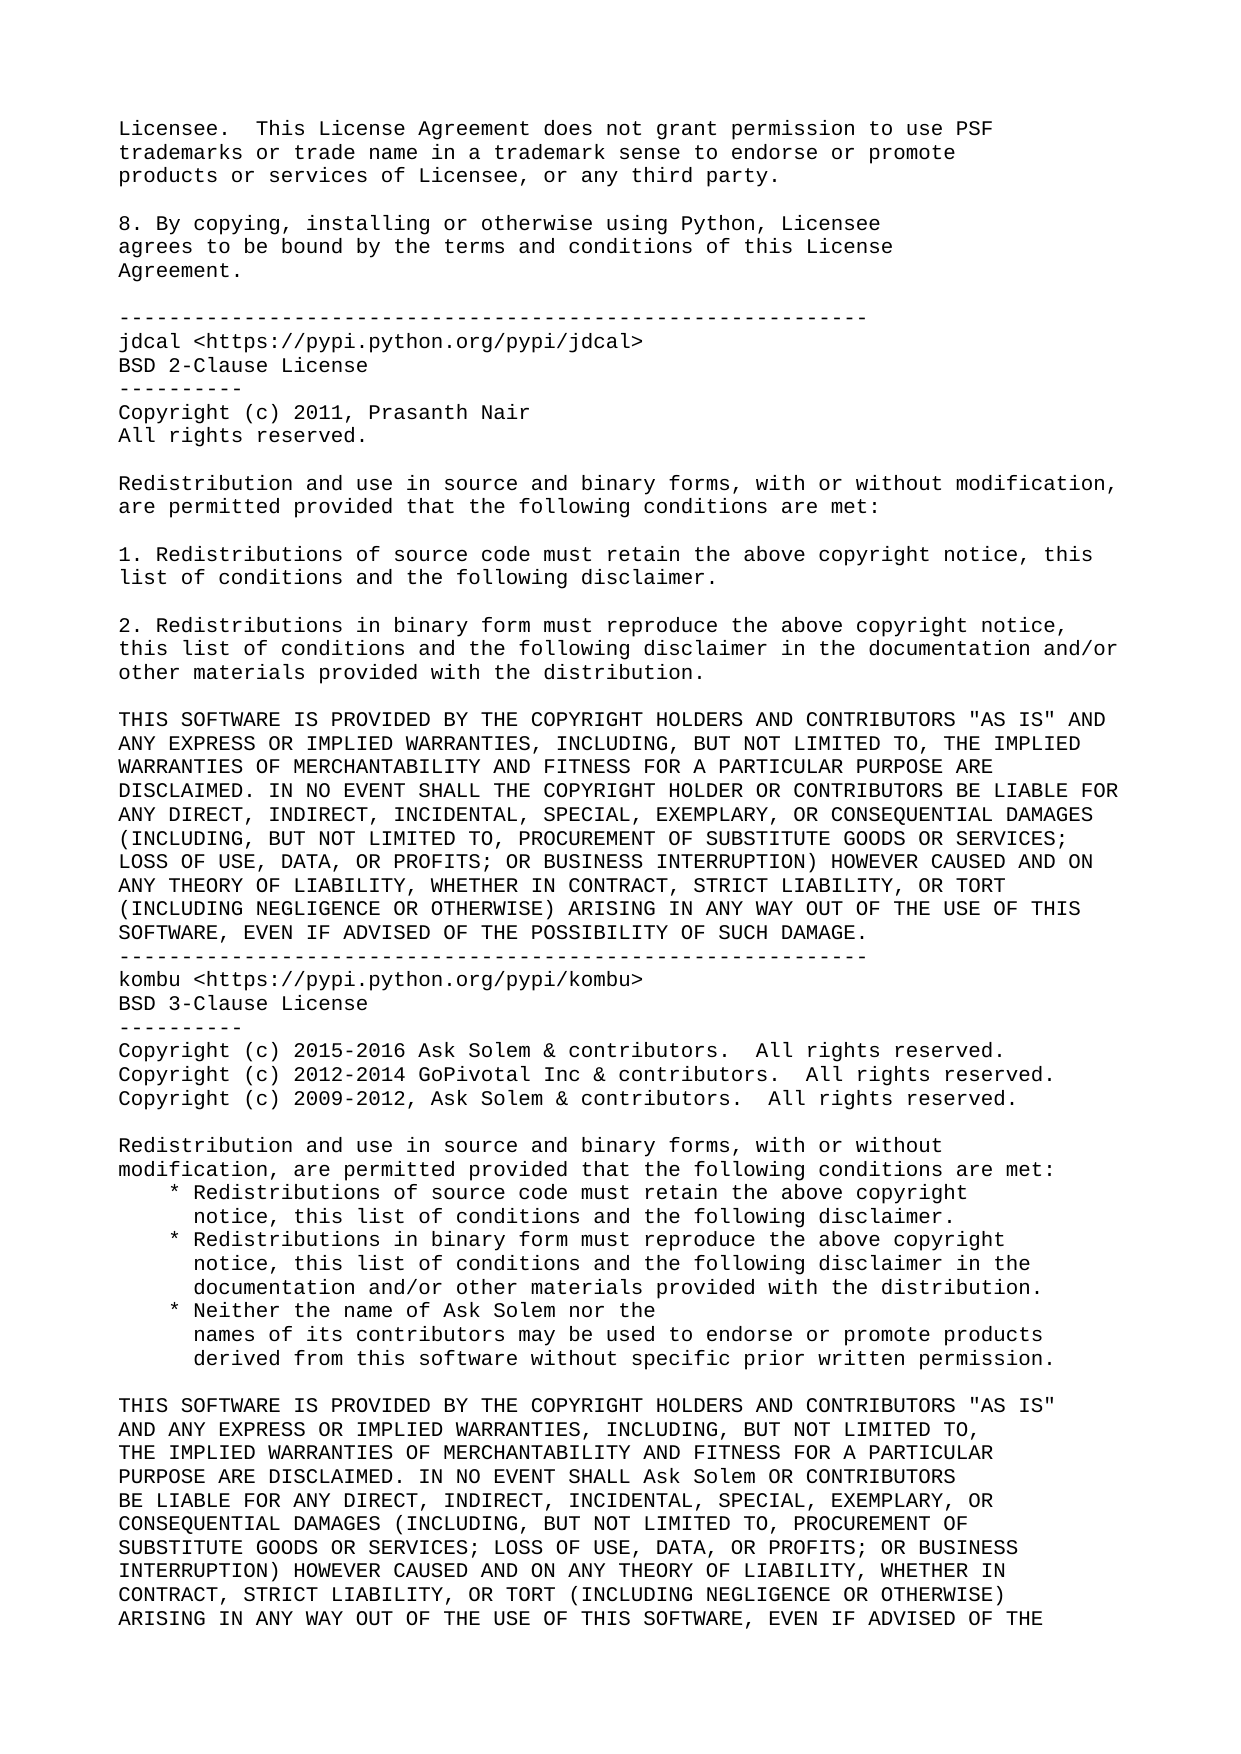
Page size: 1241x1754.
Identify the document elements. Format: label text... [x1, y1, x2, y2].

text trademarks or trade name in a trademark sense to endorse or promote [118, 142, 1122, 165]
text Copyright (c) 2015-2016 Ask Solem & contributors. All rights reserved. [118, 1040, 1122, 1064]
text THIS SOFTWARE IS PROVIDED BY THE COPYRIGHT HOLDERS AND CONTRIBUTORS "AS IS" [118, 1395, 1122, 1419]
text PURPOSE ARE DISCLAIMED. IN NO EVENT SHALL Ask Solem OR CONTRIBUTORS [118, 1466, 1122, 1489]
text ---------- [118, 378, 1122, 402]
text agrees to be bound by the terms and conditions of this License [118, 236, 1122, 260]
text modification, are permitted provided that the following conditions are met: [118, 1158, 1122, 1182]
text THE IMPLIED WARRANTIES OF MERCHANTABILITY AND FITNESS FOR A PARTICULAR [118, 1442, 1122, 1466]
text ARISING IN ANY WAY OUT OF THE USE OF THIS SOFTWARE, EVEN IF ADVISED OF THE [118, 1608, 1122, 1631]
text 2. Redistributions in binary form must reproduce the above copyright notice, this list of conditions and the following disclaimer in the documentation and/or other materials provided with the distribution. [118, 615, 1122, 686]
text INTERRUPTION) HOWEVER CAUSED AND ON ANY THEORY OF LIABILITY, WHETHER IN [118, 1561, 1122, 1584]
text THIS SOFTWARE IS PROVIDED BY THE COPYRIGHT HOLDERS AND CONTRIBUTORS "AS IS" AND ANY EXPRESS OR IMPLIED WARRANTIES, INCLUDING, BUT NOT LIMITED TO, THE IMPLIED WARRANTIES OF MERCHANTABILITY AND FITNESS FOR A PARTICULAR PURPOSE ARE DISCLAIMED. IN NO EVENT SHALL THE COPYRIGHT HOLDER OR CONTRIBUTORS BE LIABLE FOR ANY DIRECT, INDIRECT, INCIDENTAL, SPECIAL, EXEMPLARY, OR CONSEQUENTIAL DAMAGES (INCLUDING, BUT NOT LIMITED TO, PROCUREMENT OF SUBSTITUTE GOODS OR SERVICES; LOSS OF USE, DATA, OR PROFITS; OR BUSINESS INTERRUPTION) HOWEVER CAUSED AND ON ANY THEORY OF LIABILITY, WHETHER IN CONTRACT, STRICT LIABILITY, OR TORT (INCLUDING NEGLIGENCE OR OTHERWISE) ARISING IN ANY WAY OUT OF THE USE OF THIS SOFTWARE, EVEN IF ADVISED OF THE POSSIBILITY OF SUCH DAMAGE. [118, 709, 1122, 946]
text BSD 3-Clause License [118, 993, 1122, 1017]
text documentation and/or other materials provided with the distribution. [118, 1277, 1122, 1300]
text ------------------------------------------------------------ [118, 307, 1122, 331]
text Copyright (c) 2009-2012, Ask Solem & contributors. All rights reserved. [118, 1088, 1122, 1111]
text * Redistributions in binary form must reproduce the above copyright [118, 1229, 1122, 1253]
text SUBSTITUTE GOODS OR SERVICES; LOSS OF USE, DATA, OR PROFITS; OR BUSINESS [118, 1537, 1122, 1561]
text Copyright (c) 2011, Prasanth Nair [118, 402, 1122, 426]
text CONSEQUENTIAL DAMAGES (INCLUDING, BUT NOT LIMITED TO, PROCUREMENT OF [118, 1513, 1122, 1537]
text BE LIABLE FOR ANY DIRECT, INDIRECT, INCIDENTAL, SPECIAL, EXEMPLARY, OR [118, 1489, 1122, 1513]
text * Neither the name of Ask Solem nor the [118, 1300, 1122, 1324]
text Redistribution and use in source and binary forms, with or without [118, 1135, 1122, 1158]
text 8. By copying, installing or otherwise using Python, Licensee [118, 213, 1122, 236]
text Redistribution and use in source and binary forms, with or without modification, are permitted provided that the following conditions are met: [118, 473, 1122, 520]
text CONTRACT, STRICT LIABILITY, OR TORT (INCLUDING NEGLIGENCE OR OTHERWISE) [118, 1584, 1122, 1608]
text notice, this list of conditions and the following disclaimer in the [118, 1253, 1122, 1277]
text BSD 2-Clause License [118, 354, 1122, 378]
text ------------------------------------------------------------ [118, 946, 1122, 969]
text Agreement. [118, 260, 1122, 284]
text derived from this software without specific prior written permission. [118, 1348, 1122, 1371]
text ---------- [118, 1017, 1122, 1040]
text AND ANY EXPRESS OR IMPLIED WARRANTIES, INCLUDING, BUT NOT LIMITED TO, [118, 1419, 1122, 1442]
text names of its contributors may be used to endorse or promote products [118, 1324, 1122, 1348]
text All rights reserved. [118, 426, 1122, 449]
text * Redistributions of source code must retain the above copyright [118, 1182, 1122, 1206]
text products or services of Licensee, or any third party. [118, 165, 1122, 189]
text jdcal <https://pypi.python.org/pypi/jdcal> [118, 331, 1122, 354]
text 1. Redistributions of source code must retain the above copyright notice, this list of conditions and the following disclaimer. [118, 544, 1122, 591]
text kombu <https://pypi.python.org/pypi/kombu> [118, 969, 1122, 993]
text Copyright (c) 2012-2014 GoPivotal Inc & contributors. All rights reserved. [118, 1064, 1122, 1088]
text notice, this list of conditions and the following disclaimer. [118, 1206, 1122, 1229]
text Licensee. This License Agreement does not grant permission to use PSF [118, 118, 1122, 142]
